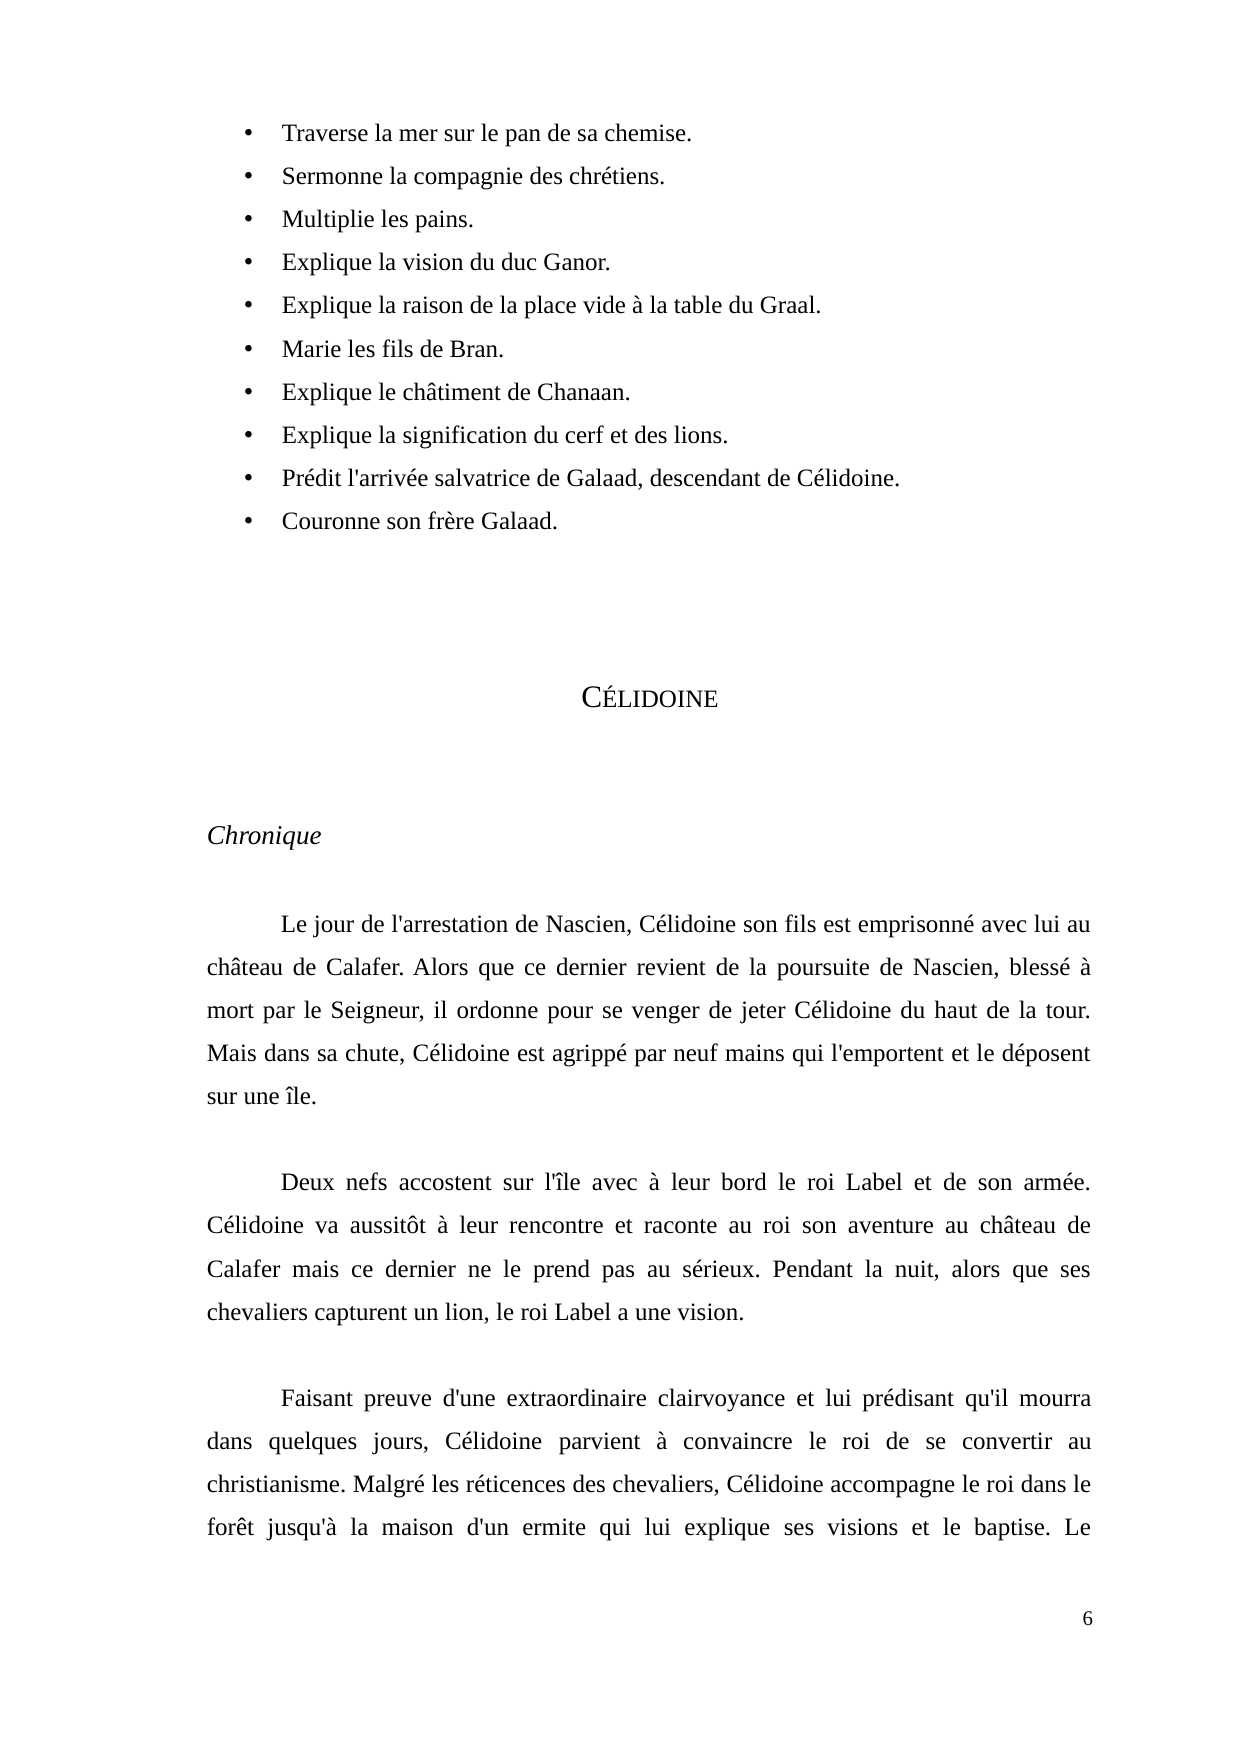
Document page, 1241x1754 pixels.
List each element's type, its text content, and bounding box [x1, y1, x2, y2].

text Célidoine [207, 679, 1093, 715]
list Traverse la mer sur le pan de sa chemise. [244, 118, 1093, 147]
list Sermonne la compagnie des chrétiens. [244, 161, 1093, 190]
list Explique le châtiment de Chanaan. [244, 377, 1093, 406]
list Explique la raison de la place vide à la table du Graal. [244, 291, 1093, 319]
text Le jour de l'arrestation de Nascien, Célidoine son fils est emprisonné avec lui au château de Calafer. Alors que ce dernier revient de la poursuite de Nascien, blessé à mort par le Seigneur, il ordonne pour se venger de jeter Célidoine du haut de la tour. Mais dans sa chute, Célidoine est agrippé par neuf mains qui l'emportent et le déposent sur une île. [207, 909, 1093, 1110]
list Couronne son frère Galaad. [244, 506, 1093, 535]
list Marie les fils de Bran. [244, 334, 1093, 362]
list Explique la signification du cerf et des lions. [244, 420, 1093, 449]
list Explique la vision du duc Ganor. [244, 247, 1093, 276]
text Deux nefs accostent sur l'île avec à leur bord le roi Label et de son armée. Célidoine va aussitôt à leur rencontre et raconte au roi son aventure au château de Calafer mais ce dernier ne le prend pas au sérieux. Pendant la nuit, alors que ses chevaliers capturent un lion, le roi Label a une vision. [207, 1167, 1093, 1326]
list Multiplie les pains. [244, 204, 1093, 233]
text Faisant preuve d'une extraordinaire clairvoyance et lui prédisant qu'il mourra dans quelques jours, Célidoine parvient à convaincre le roi de se convertir au christianisme. Malgré les réticences des chevaliers, Célidoine accompagne le roi dans le forêt jusqu'à la maison d'un ermite qui lui explique ses visions et le baptise. Le [207, 1383, 1093, 1541]
text Chronique [207, 819, 1093, 850]
list Prédit l'arrivée salvatrice de Galaad, descendant de Célidoine. [244, 463, 1093, 492]
